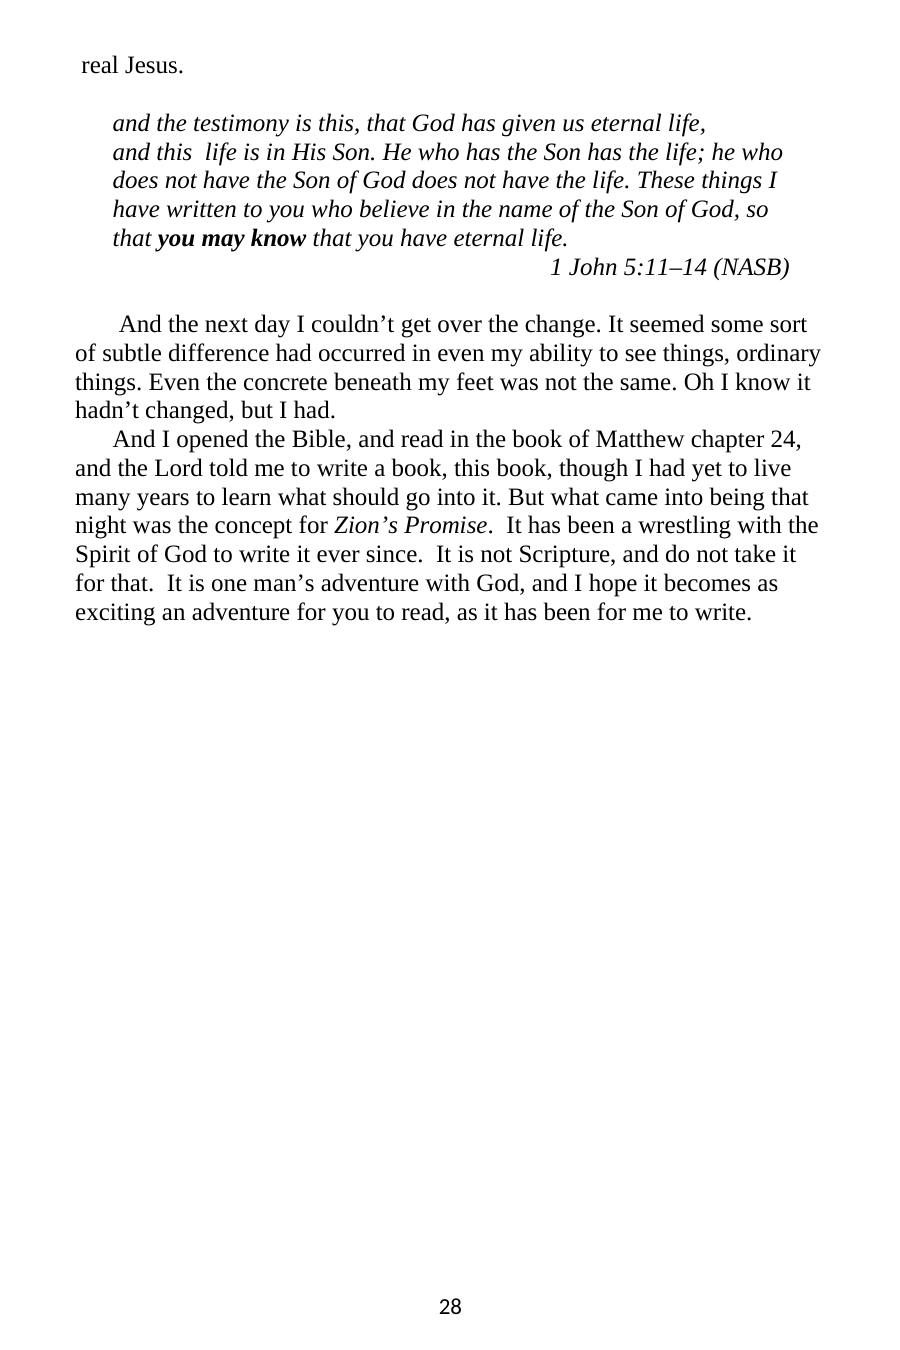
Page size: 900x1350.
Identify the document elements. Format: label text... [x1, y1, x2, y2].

text And the next day I couldn’t get over the change. It seemed some sort of subtle difference had occurred in even my ability to see things, ordinary things. Even the concrete beneath my feet was not the same. Oh I know it hadn’t changed, but I had. [75, 309, 825, 424]
text 1 John 5:11–14 (NASB) [75, 252, 825, 281]
text and this life is in His Son. He who has the Son has the life; he who does not have the Son of God does not have the life. These things I have written to you who believe in the name of the Son of God, so [112, 137, 825, 223]
text real Jesus. [75, 51, 825, 79]
text And I opened the Bible, and read in the book of Matthew chapter 24, and the Lord told me to write a book, this book, though I had yet to live many years to learn what should go into it. But what came into being that night was the concept for Zion’s Promise. It has been a wrestling with the Spirit of God to write it ever since. It is not Scripture, and do not take it for that. It is one man’s adventure with God, and I hope it becomes as exciting an adventure for you to read, as it has been for me to write. [75, 424, 825, 626]
text and the testimony is this, that God has given us eternal life, [112, 108, 825, 137]
text that you may know that you have eternal life. [75, 223, 825, 252]
